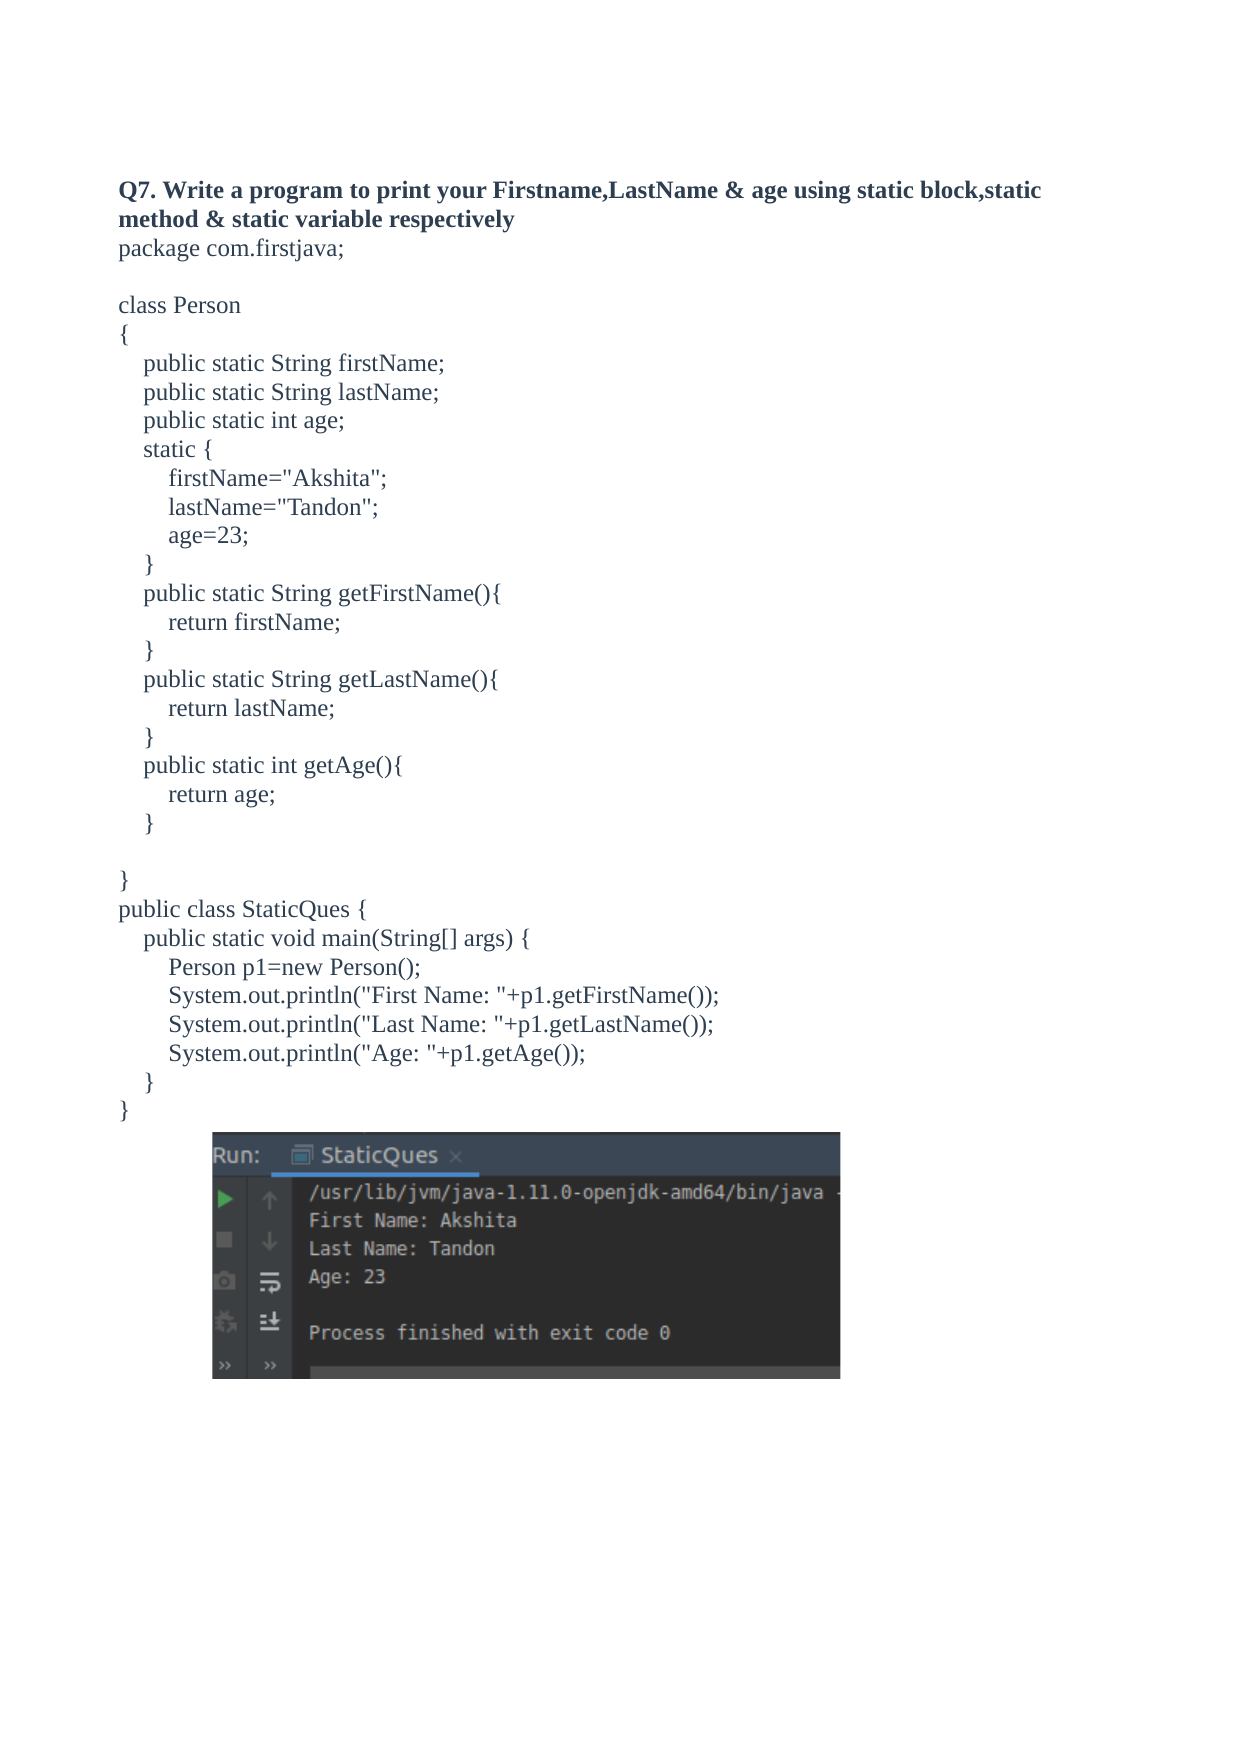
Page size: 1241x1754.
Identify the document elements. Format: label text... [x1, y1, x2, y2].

text return age; [118, 779, 1122, 808]
text class Person [118, 291, 1122, 319]
text public static void main(String[] args) { [118, 923, 1122, 952]
text { [118, 319, 1122, 348]
text public static String getLastName(){ [118, 664, 1122, 693]
text public static String firstName; [118, 348, 1122, 377]
text age=23; [118, 521, 1122, 549]
text } [118, 1067, 1122, 1096]
text return firstName; [118, 607, 1122, 636]
text System.out.println("First Name: "+p1.getFirstName()); [118, 981, 1122, 1009]
text } [118, 1096, 1122, 1124]
text public static int age; [118, 406, 1122, 434]
picture [212, 1132, 841, 1379]
text package com.firstjava; [118, 233, 1122, 262]
text } [118, 866, 1122, 894]
text firstName="Akshita"; [118, 463, 1122, 492]
text public class StaticQues { [118, 894, 1122, 923]
text } [118, 722, 1122, 751]
text Person p1=new Person(); [118, 952, 1122, 981]
text System.out.println("Age: "+p1.getAge()); [118, 1038, 1122, 1067]
text public static String lastName; [118, 377, 1122, 406]
text lastName="Tandon"; [118, 492, 1122, 521]
text static { [118, 434, 1122, 463]
text } [118, 549, 1122, 578]
text Q7. Write a program to print your Firstname,LastName & age using static block,static method & static variable respectively [118, 176, 1122, 233]
text return lastName; [118, 693, 1122, 722]
text public static String getFirstName(){ [118, 578, 1122, 607]
text System.out.println("Last Name: "+p1.getLastName()); [118, 1009, 1122, 1038]
text } [118, 636, 1122, 664]
text } [118, 808, 1122, 837]
text public static int getAge(){ [118, 751, 1122, 779]
